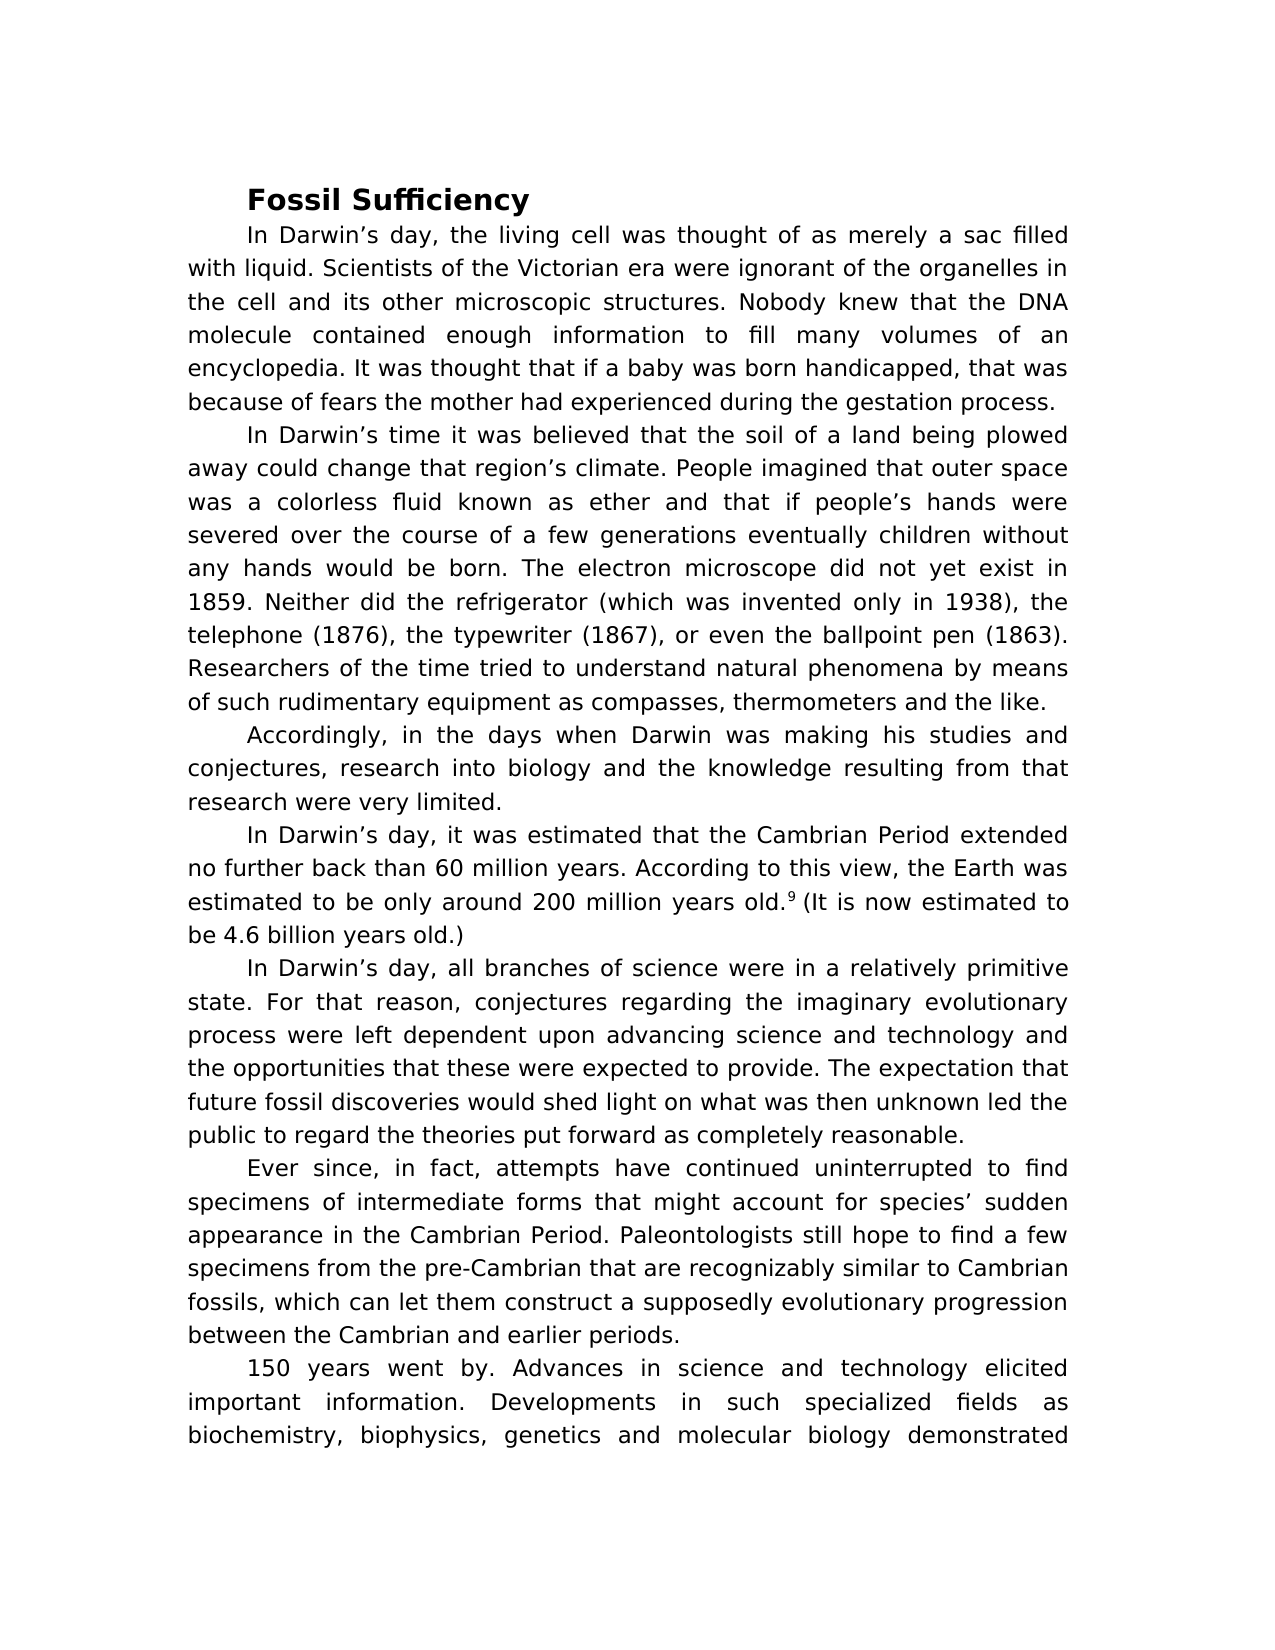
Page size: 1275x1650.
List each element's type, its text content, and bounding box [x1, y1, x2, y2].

text Accordingly, in the days when Darwin was making his studies and conjectures, research into biology and the knowledge resulting from that research were very limited. [187, 717, 1070, 817]
text 150 years went by. Advances in science and technology elicited important information. Developments in such specialized fields as biochemistry, biophysics, genetics and molecular biology demonstrated [187, 1350, 1070, 1450]
text In Darwin’s day, the living cell was thought of as merely a sac filled with liquid. Scientists of the Victorian era were ignorant of the organelles in the cell and its other microscopic structures. Nobody knew that the DNA molecule contained enough information to fill many volumes of an encyclopedia. It was thought that if a baby was born handicapped, that was because of fears the mother had experienced during the gestation process. [187, 217, 1070, 417]
text Ever since, in fact, attempts have continued uninterrupted to find specimens of intermediate forms that might account for species’ sudden appearance in the Cambrian Period. Paleontologists still hope to find a few specimens from the pre-Cambrian that are recognizably similar to Cambrian fossils, which can let them construct a supposedly evolutionary progression between the Cambrian and earlier periods. [187, 1150, 1070, 1350]
text In Darwin’s day, it was estimated that the Cambrian Period extended no further back than 60 million years. According to this view, the Earth was estimated to be only around 200 million years old.9 (It is now estimated to be 4.6 billion years old.) [187, 817, 1070, 950]
text In Darwin’s time it was believed that the soil of a land being plowed away could change that region’s climate. People imagined that outer space was a colorless fluid known as ether and that if people’s hands were severed over the course of a few generations eventually children without any hands would be born. The electron microscope did not yet exist in 1859. Neither did the refrigerator (which was invented only in 1938), the telephone (1876), the typewriter (1867), or even the ballpoint pen (1863). Researchers of the time tried to understand natural phenomena by means of such rudimentary equipment as compasses, thermometers and the like. [187, 417, 1070, 717]
text In Darwin’s day, all branches of science were in a relatively primitive state. For that reason, conjectures regarding the imaginary evolutionary process were left dependent upon advancing science and technology and the opportunities that these were expected to provide. The expectation that future fossil discoveries would shed light on what was then unknown led the public to regard the theories put forward as completely reasonable. [187, 950, 1070, 1150]
text Fossil Sufficiency [187, 183, 1070, 217]
